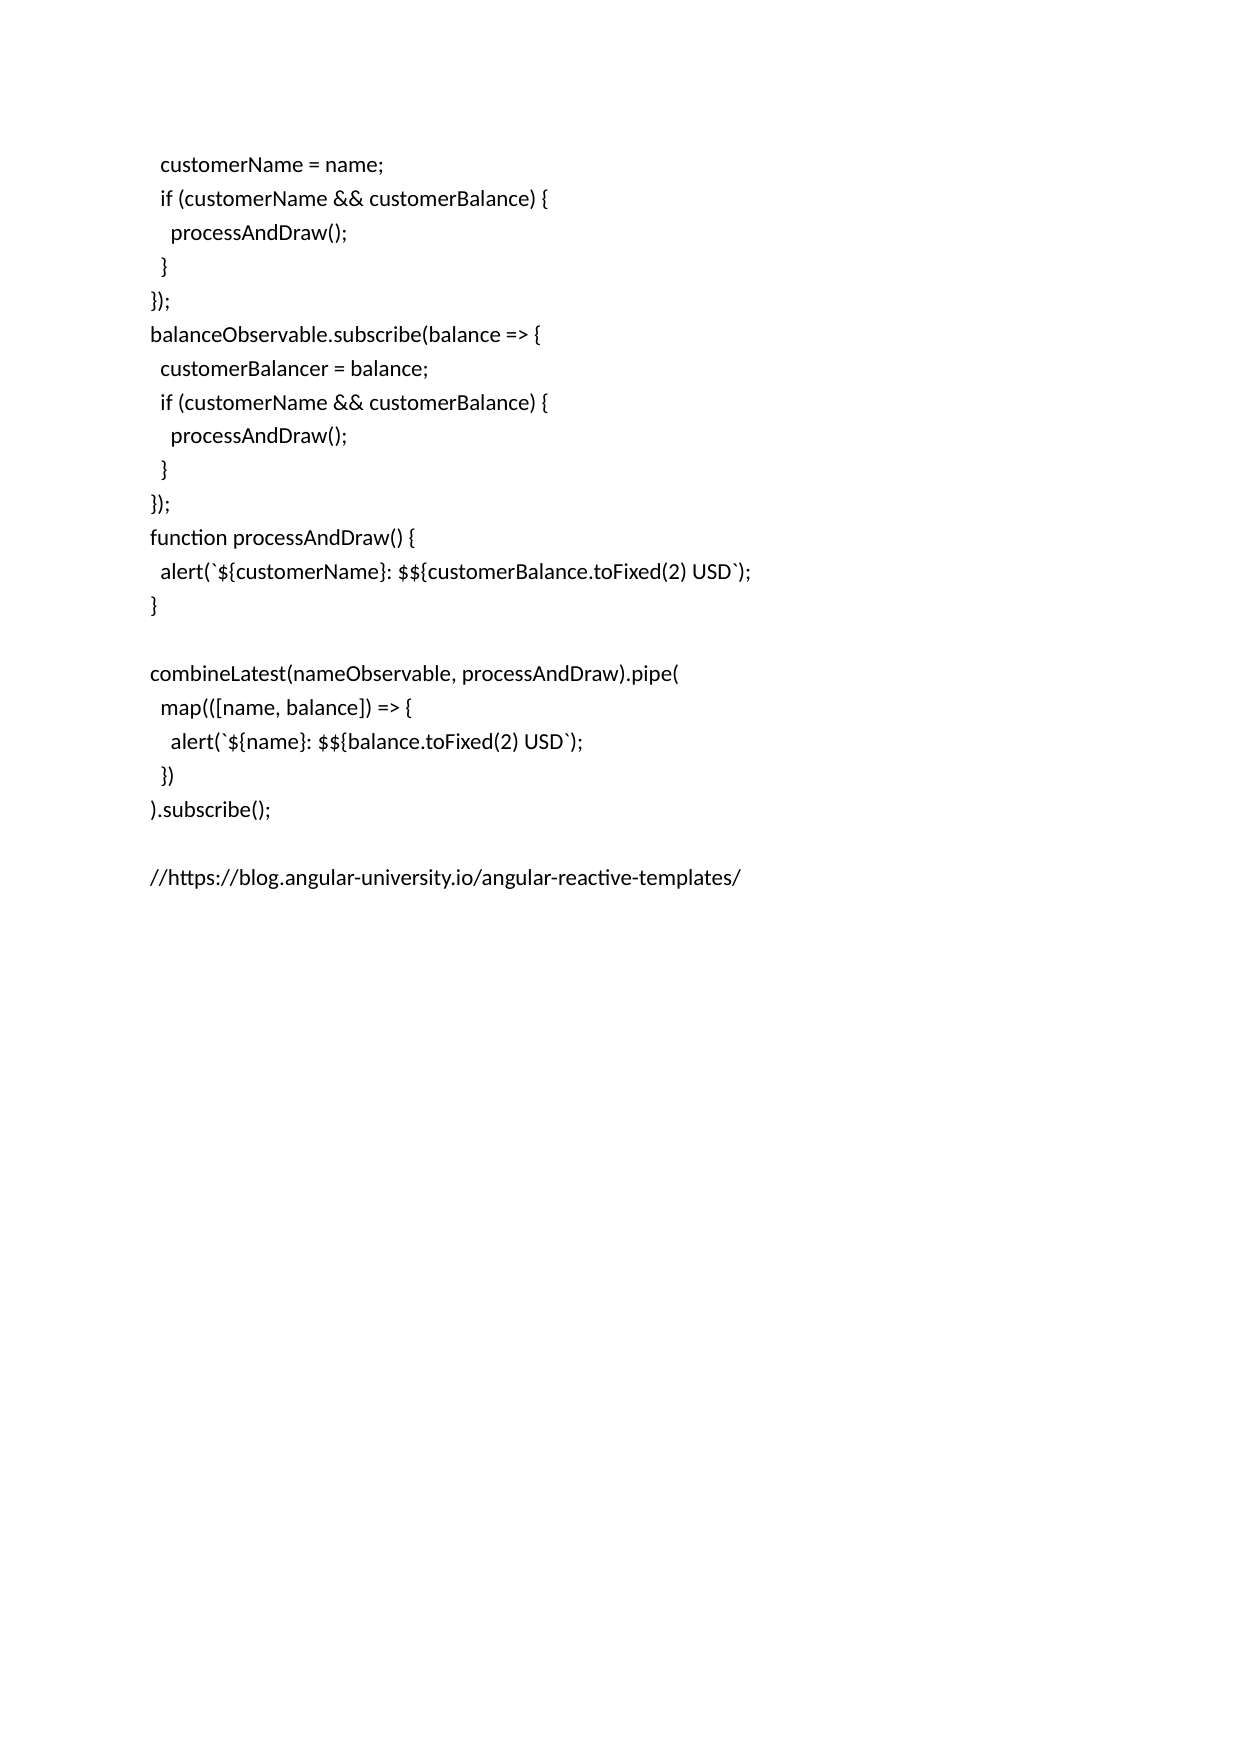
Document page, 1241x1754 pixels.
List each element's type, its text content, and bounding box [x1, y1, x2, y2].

text } [150, 456, 1090, 484]
text balanceObservable.subscribe(balance => { [150, 320, 1090, 348]
text function processAndDraw() { [150, 523, 1090, 552]
text processAndDraw(); [150, 218, 1090, 246]
text //https://blog.angular-university.io/angular-reactive-templates/ [150, 863, 1090, 891]
text customerName = name; [150, 150, 1090, 178]
text }); [150, 286, 1090, 314]
text customerBalancer = balance; [150, 354, 1090, 382]
text if (customerName && customerBalance) { [150, 388, 1090, 416]
text alert(`${name}: $${balance.toFixed(2) USD`); [150, 727, 1090, 755]
text }) [150, 761, 1090, 789]
text processAndDraw(); [150, 422, 1090, 450]
text }); [150, 489, 1090, 518]
text alert(`${customerName}: $${customerBalance.toFixed(2) USD`); [150, 557, 1090, 586]
text } [150, 591, 1090, 619]
text map(([name, balance]) => { [150, 693, 1090, 721]
text ).subscribe(); [150, 795, 1090, 823]
text combineLatest(nameObservable, processAndDraw).pipe( [150, 659, 1090, 687]
text if (customerName && customerBalance) { [150, 184, 1090, 212]
text } [150, 252, 1090, 280]
